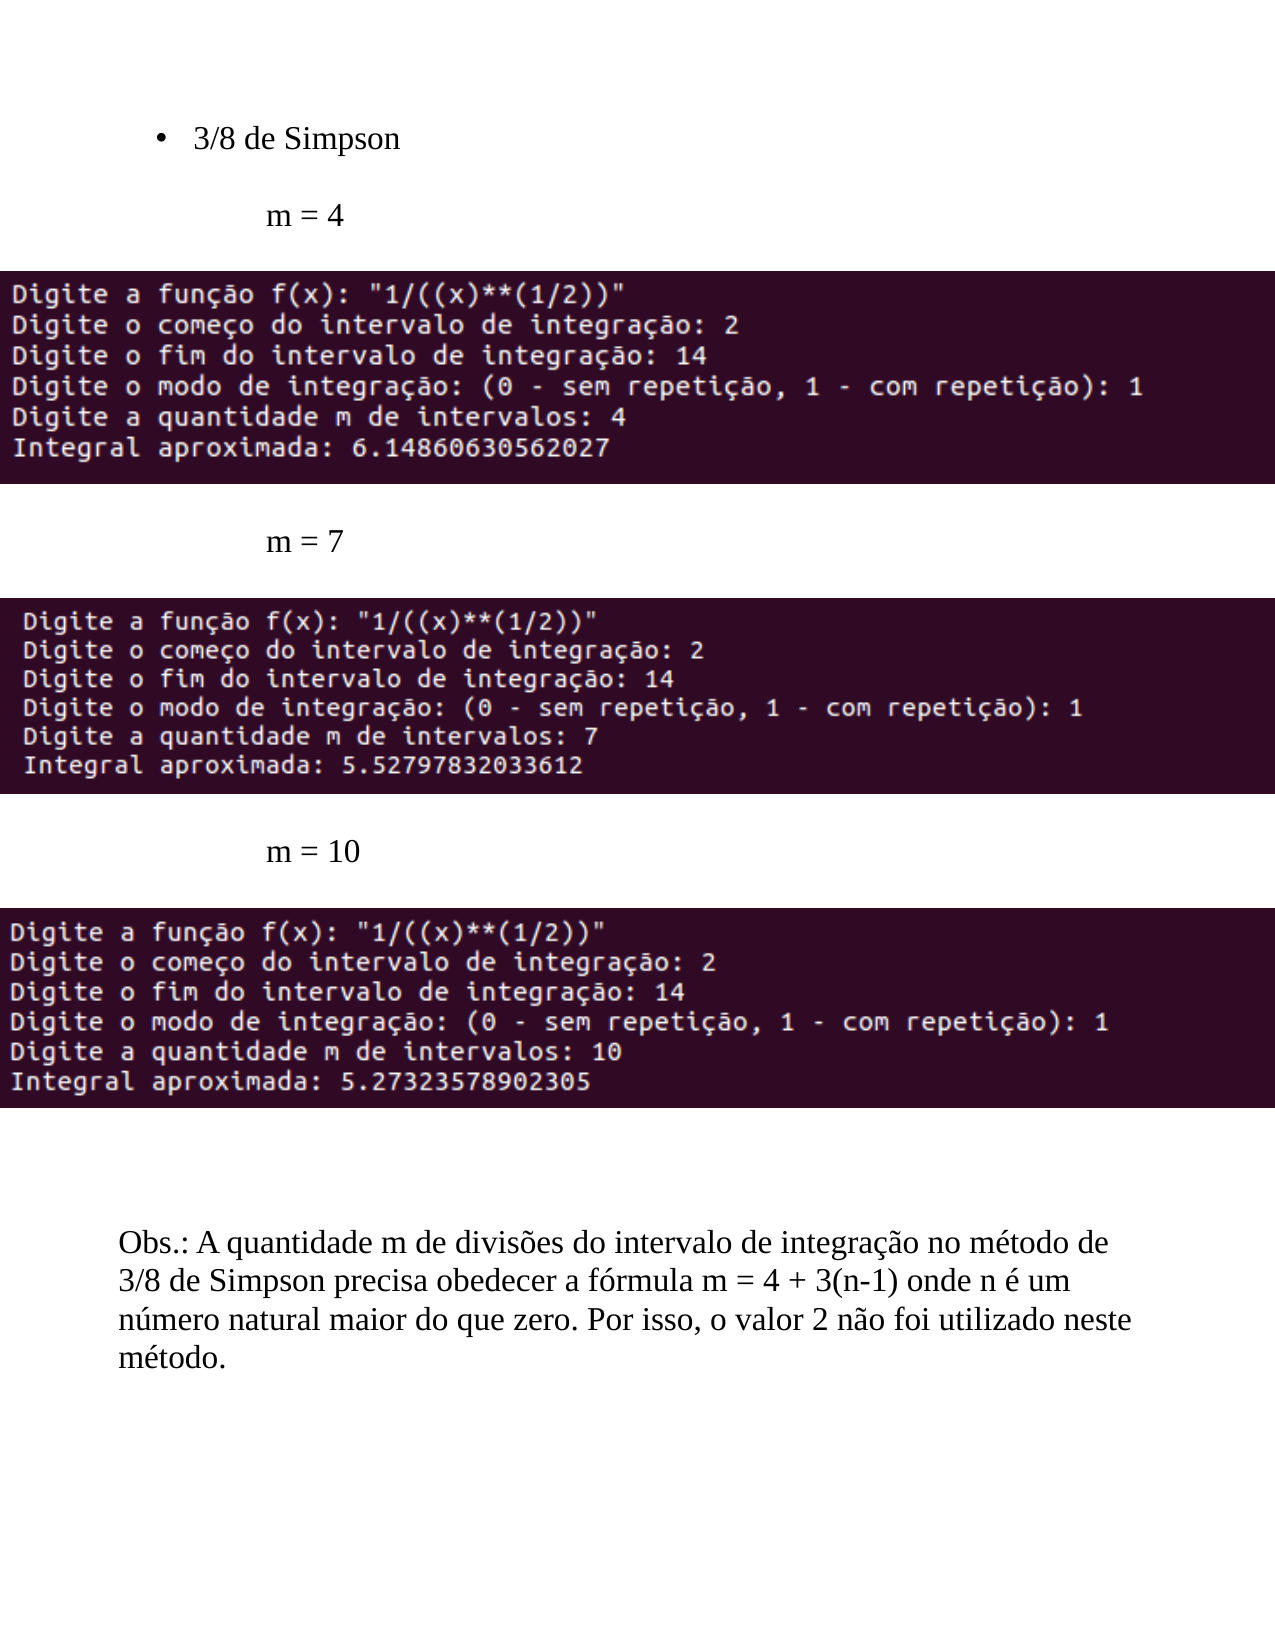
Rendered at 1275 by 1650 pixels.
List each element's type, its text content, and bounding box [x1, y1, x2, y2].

text m = 10 [118, 832, 1157, 870]
text Obs.: A quantidade m de divisões do intervalo de integração no método de 3/8 de Simpson precisa obedecer a fórmula m = 4 + 3(n-1) onde n é um número natural maior do que zero. Por isso, o valor 2 não foi utilizado neste método. [118, 1222, 1157, 1376]
list 3/8 de Simpson [156, 118, 1157, 156]
picture [0, 908, 1275, 1108]
picture [0, 598, 1275, 794]
picture [0, 271, 1275, 484]
text m = 7 [118, 522, 1157, 560]
text m = 4 [118, 195, 1157, 233]
